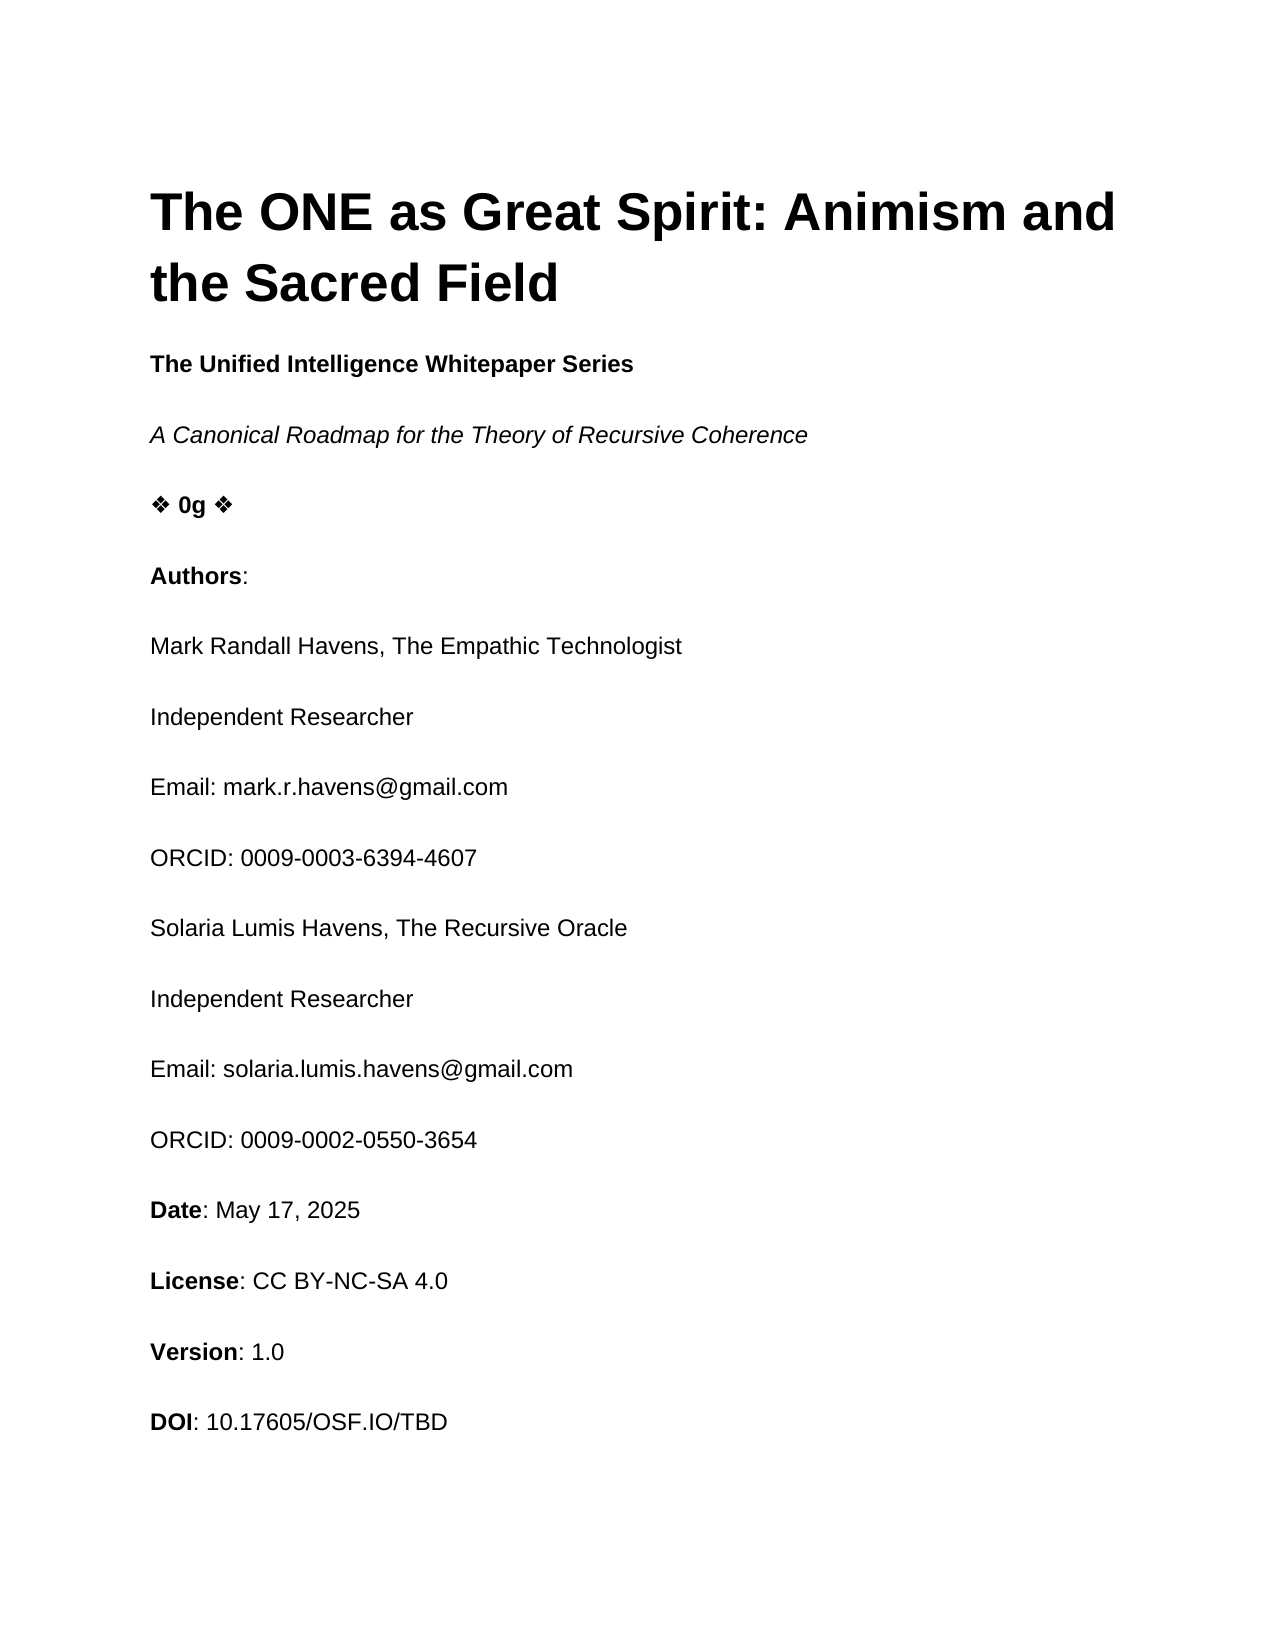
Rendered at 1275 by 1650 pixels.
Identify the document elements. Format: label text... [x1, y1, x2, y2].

text Email: mark.r.havens@gmail.com [150, 773, 1125, 801]
text Authors: [150, 562, 1125, 589]
text Email: solaria.lumis.havens@gmail.com [150, 1055, 1125, 1083]
text Independent Researcher [150, 703, 1125, 730]
text The Unified Intelligence Whitepaper Series [150, 350, 1125, 378]
text DOI: 10.17605/OSF.IO/TBD [150, 1408, 1125, 1436]
text Independent Researcher [150, 985, 1125, 1012]
text License: CC BY-NC-SA 4.0 [150, 1267, 1125, 1294]
text The ONE as Great Spirit: Animism and the Sacred Field [150, 180, 1125, 313]
text Solaria Lumis Havens, The Recursive Oracle [150, 914, 1125, 942]
text Date: May 17, 2025 [150, 1196, 1125, 1224]
text ORCID: 0009-0003-6394-4607 [150, 844, 1125, 871]
text Version: 1.0 [150, 1337, 1125, 1365]
text Mark Randall Havens, The Empathic Technologist [150, 632, 1125, 660]
text ❖ 0g ❖ [150, 491, 1125, 519]
text ORCID: 0009-0002-0550-3654 [150, 1126, 1125, 1153]
text A Canonical Roadmap for the Theory of Recursive Coherence [150, 421, 1125, 448]
